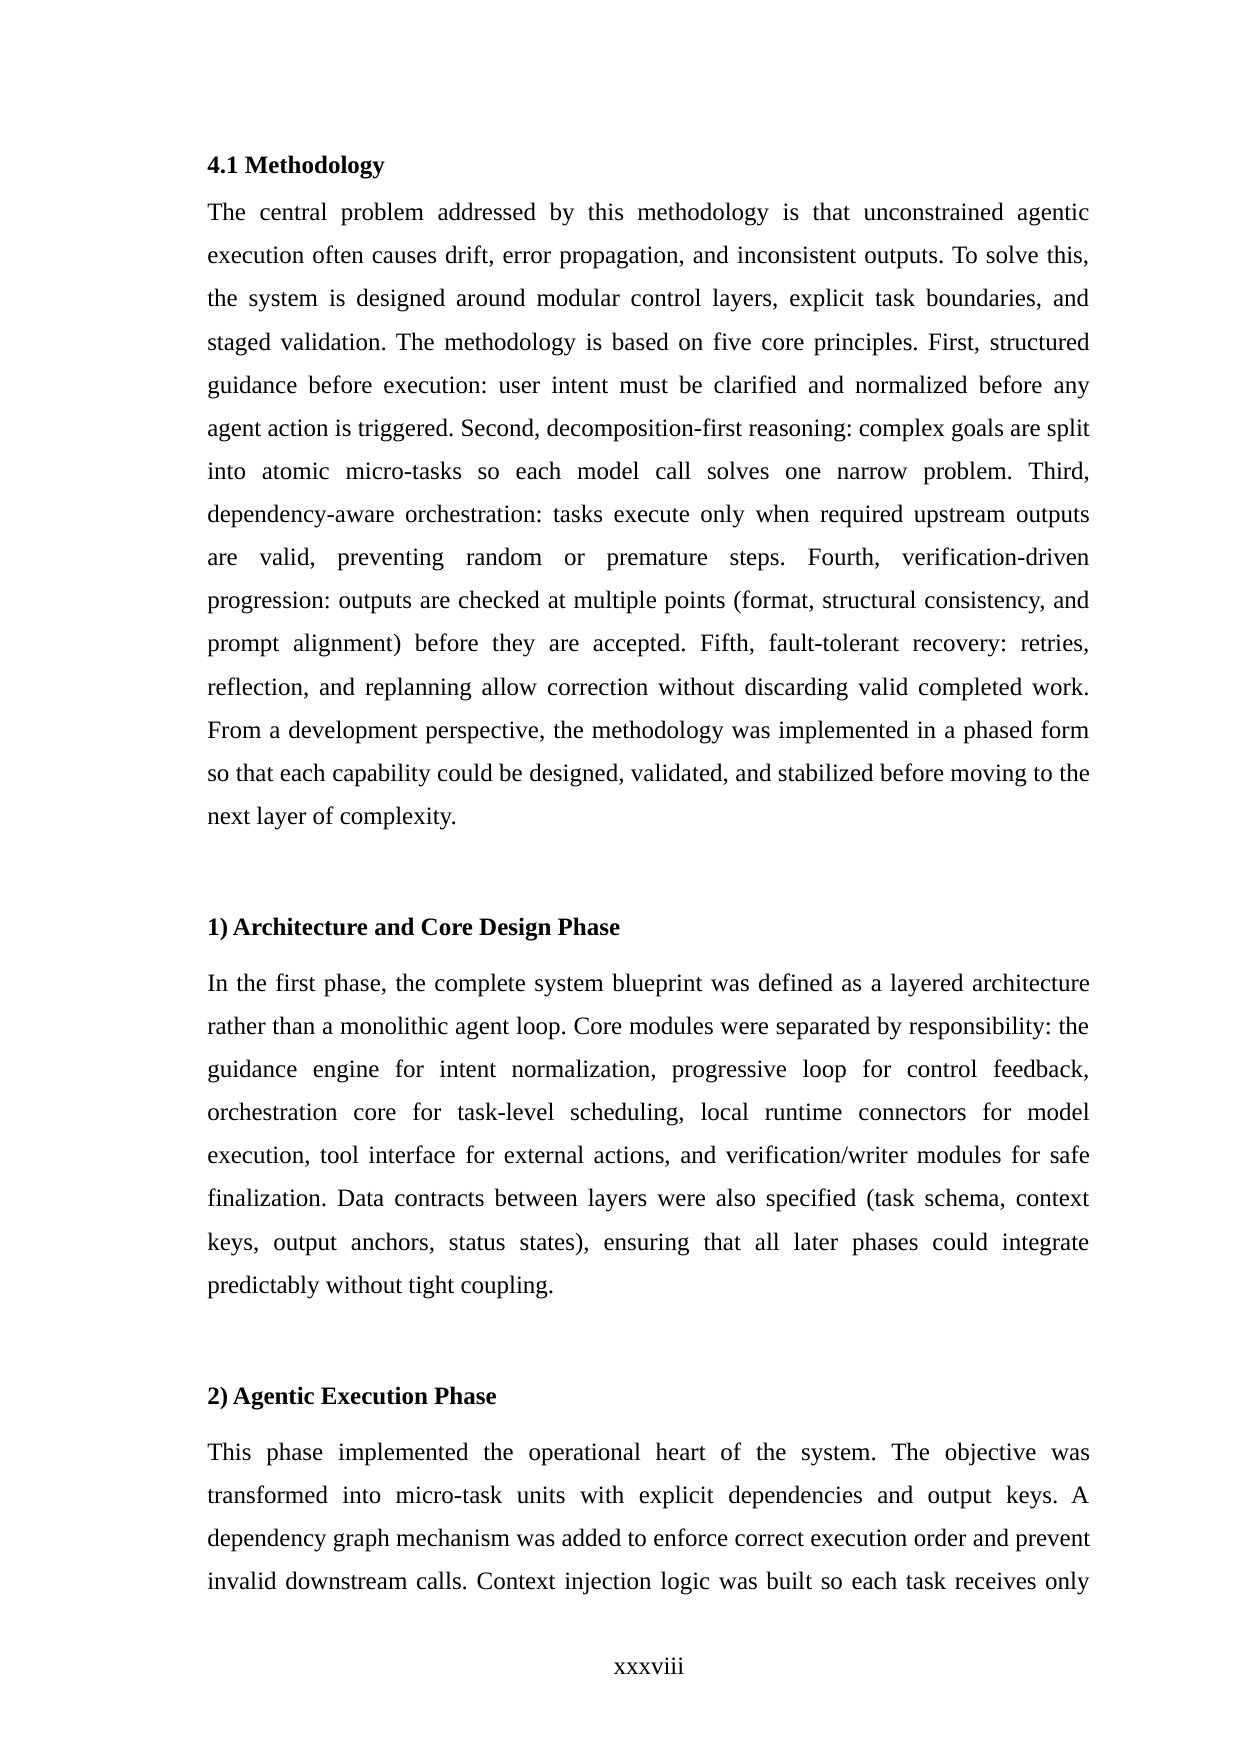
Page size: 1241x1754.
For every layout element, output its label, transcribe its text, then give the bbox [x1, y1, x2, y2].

text 1) Architecture and Core Design Phase [207, 912, 1091, 941]
text 4.1 Methodology [207, 150, 1091, 179]
text The central problem addressed by this methodology is that unconstrained agentic execution often causes drift, error propagation, and inconsistent outputs. To solve this, the system is designed around modular control layers, explicit task boundaries, and staged validation. The methodology is based on five core principles. First, structured guidance before execution: user intent must be clarified and normalized before any agent action is triggered. Second, decomposition-first reasoning: complex goals are split into atomic micro-tasks so each model call solves one narrow problem. Third, dependency-aware orchestration: tasks execute only when required upstream outputs are valid, preventing random or premature steps. Fourth, verification-driven progression: outputs are checked at multiple points (format, structural consistency, and prompt alignment) before they are accepted. Fifth, fault-tolerant recovery: retries, reflection, and replanning allow correction without discarding valid completed work. From a development perspective, the methodology was implemented in a phased form so that each capability could be designed, validated, and stabilized before moving to the next layer of complexity. [207, 197, 1091, 830]
text In the first phase, the complete system blueprint was defined as a layered architecture rather than a monolithic agent loop. Core modules were separated by responsibility: the guidance engine for intent normalization, progressive loop for control feedback, orchestration core for task-level scheduling, local runtime connectors for model execution, tool interface for external actions, and verification/writer modules for safe finalization. Data contracts between layers were also specified (task schema, context keys, output anchors, status states), ensuring that all later phases could integrate predictably without tight coupling. [207, 968, 1091, 1298]
text 2) Agentic Execution Phase [207, 1381, 1091, 1410]
text This phase implemented the operational heart of the system. The objective was transformed into micro-task units with explicit dependencies and output keys. A dependency graph mechanism was added to enforce correct execution order and prevent invalid downstream calls. Context injection logic was built so each task receives only [207, 1437, 1091, 1595]
